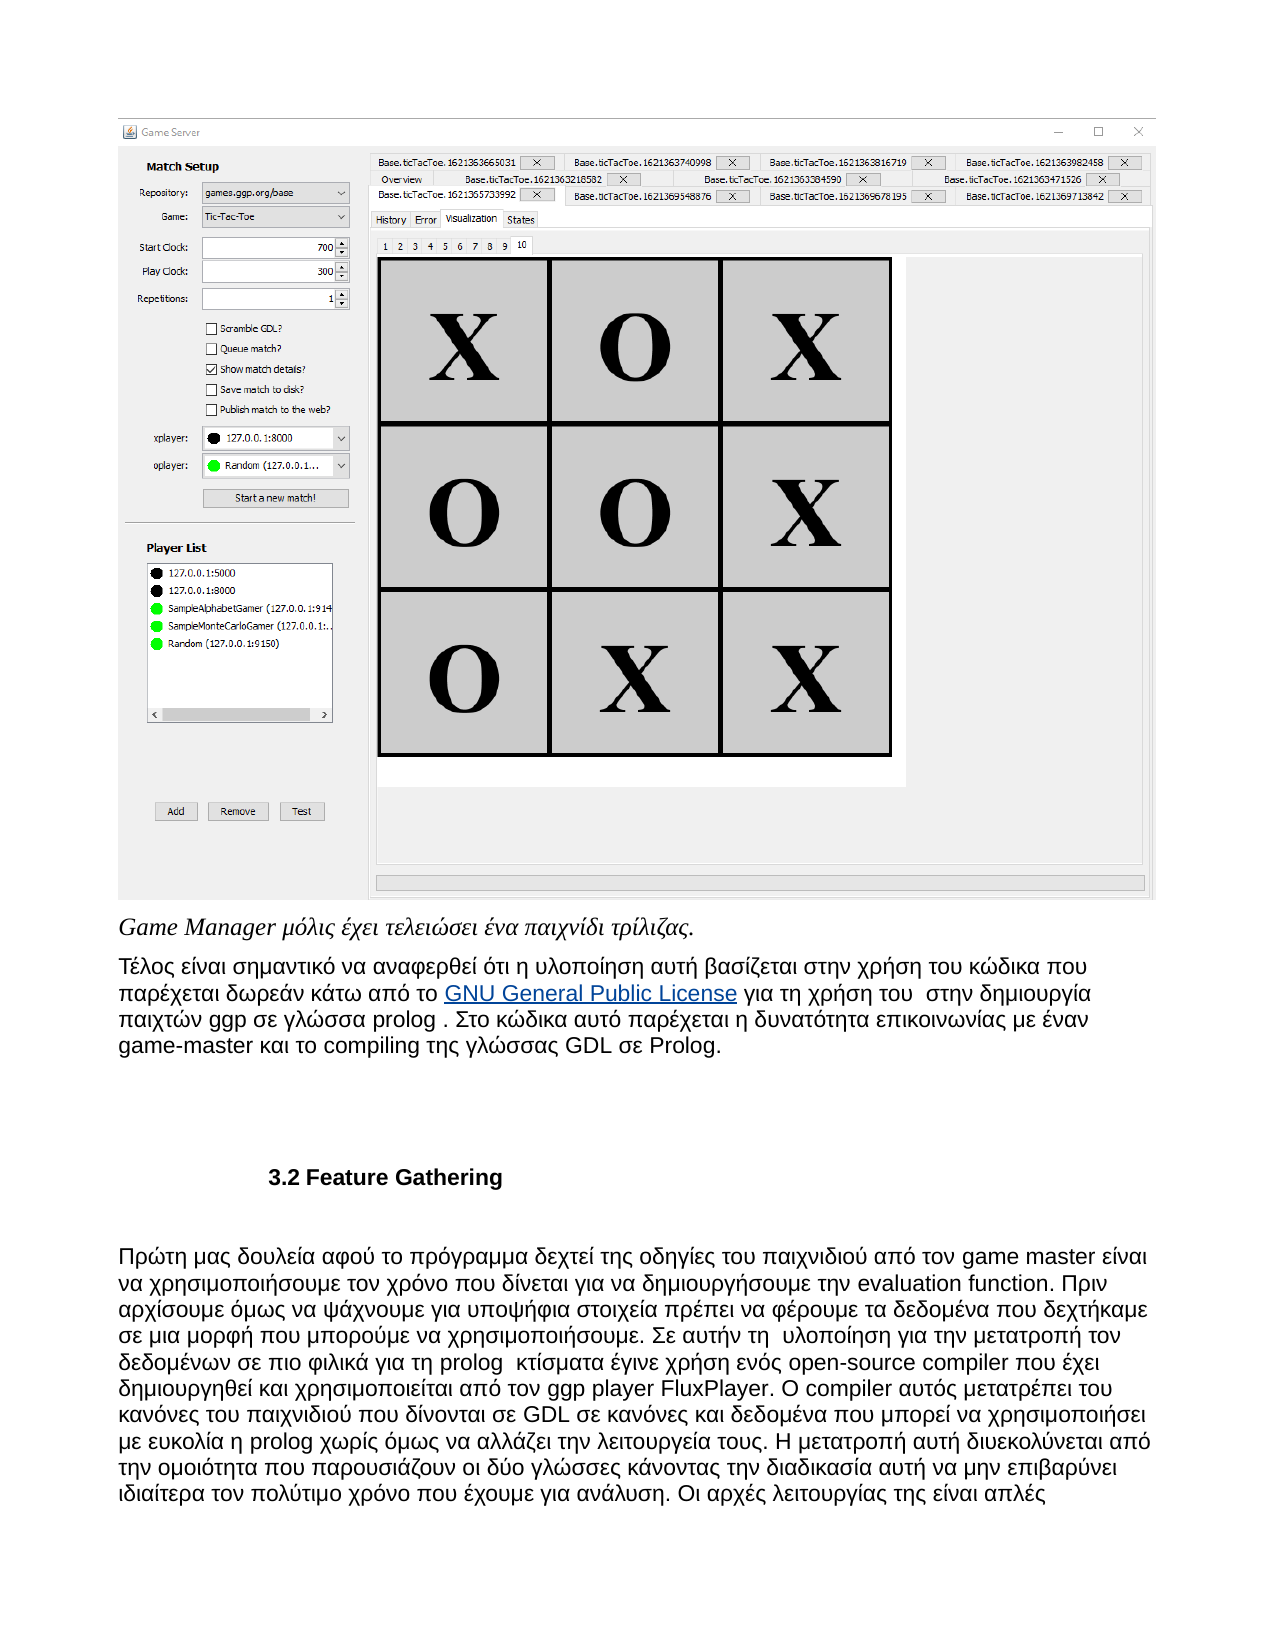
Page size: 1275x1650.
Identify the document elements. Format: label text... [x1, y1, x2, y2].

text Τέλος είναι σημαντικό να αναφερθεί ότι η υλοποίηση αυτή βασίζεται στην χρήση του κώδικα που παρέχεται δωρεάν κάτω από το GNU General Public License για τη χρήση του στην δημιουργία παιχτών ggp σε γλώσσα prolog . Στο κώδικα αυτό παρέχεται η δυνατότητα επικοινωνίας με έναν game-master και το compiling της γλώσσας GDL σε Prolog. [118, 953, 1157, 1059]
text Πρώτη μας δουλεία αφού το πρόγραμμα δεχτεί της οδηγίες του παιχνιδιού από τον game master είναι να χρησιμοποιήσουμε τον χρόνο που δίνεται για να δημιουργήσουμε την evaluation function. Πριν αρχίσουμε όμως να ψάχνουμε για υποψήφια στοιχεία πρέπει να φέρουμε τα δεδομένα που δεχτήκαμε σε μια μορφή που μπορούμε να χρησιμοποιήσουμε. Σε αυτήν τη υλοποίηση για την μετατροπή τον δεδομένων σε πιο φιλικά για τη prolog κτίσματα έγινε χρήση ενός open-source compiler που έχει δημιουργηθεί και χρησιμοποιείται από τον ggp player FluxPlayer. O compiler αυτός μετατρέπει του κανόνες του παιχνιδιού που δίνονται σε GDL σε κανόνες και δεδομένα που μπορεί να χρησιμοποιήσει με ευκολία η prolog χωρίς όμως να αλλάζει την λειτουργεία τους. Η μετατροπή αυτή διυεκολύνεται από την ομοιότητα που παρουσιάζουν οι δύο γλώσσες κάνοντας την διαδικασία αυτή να μην επιβαρύνει ιδιαίτερα τον πολύτιμο χρόνο που έχουμε για ανάλυση. Οι αρχές λειτουργίας της είναι απλές [118, 1243, 1157, 1507]
text Game Manager μόλις έχει τελειώσει ένα παιχνίδι τρίλιζας. [118, 912, 1157, 941]
list Feature Gathering [268, 1164, 1157, 1190]
